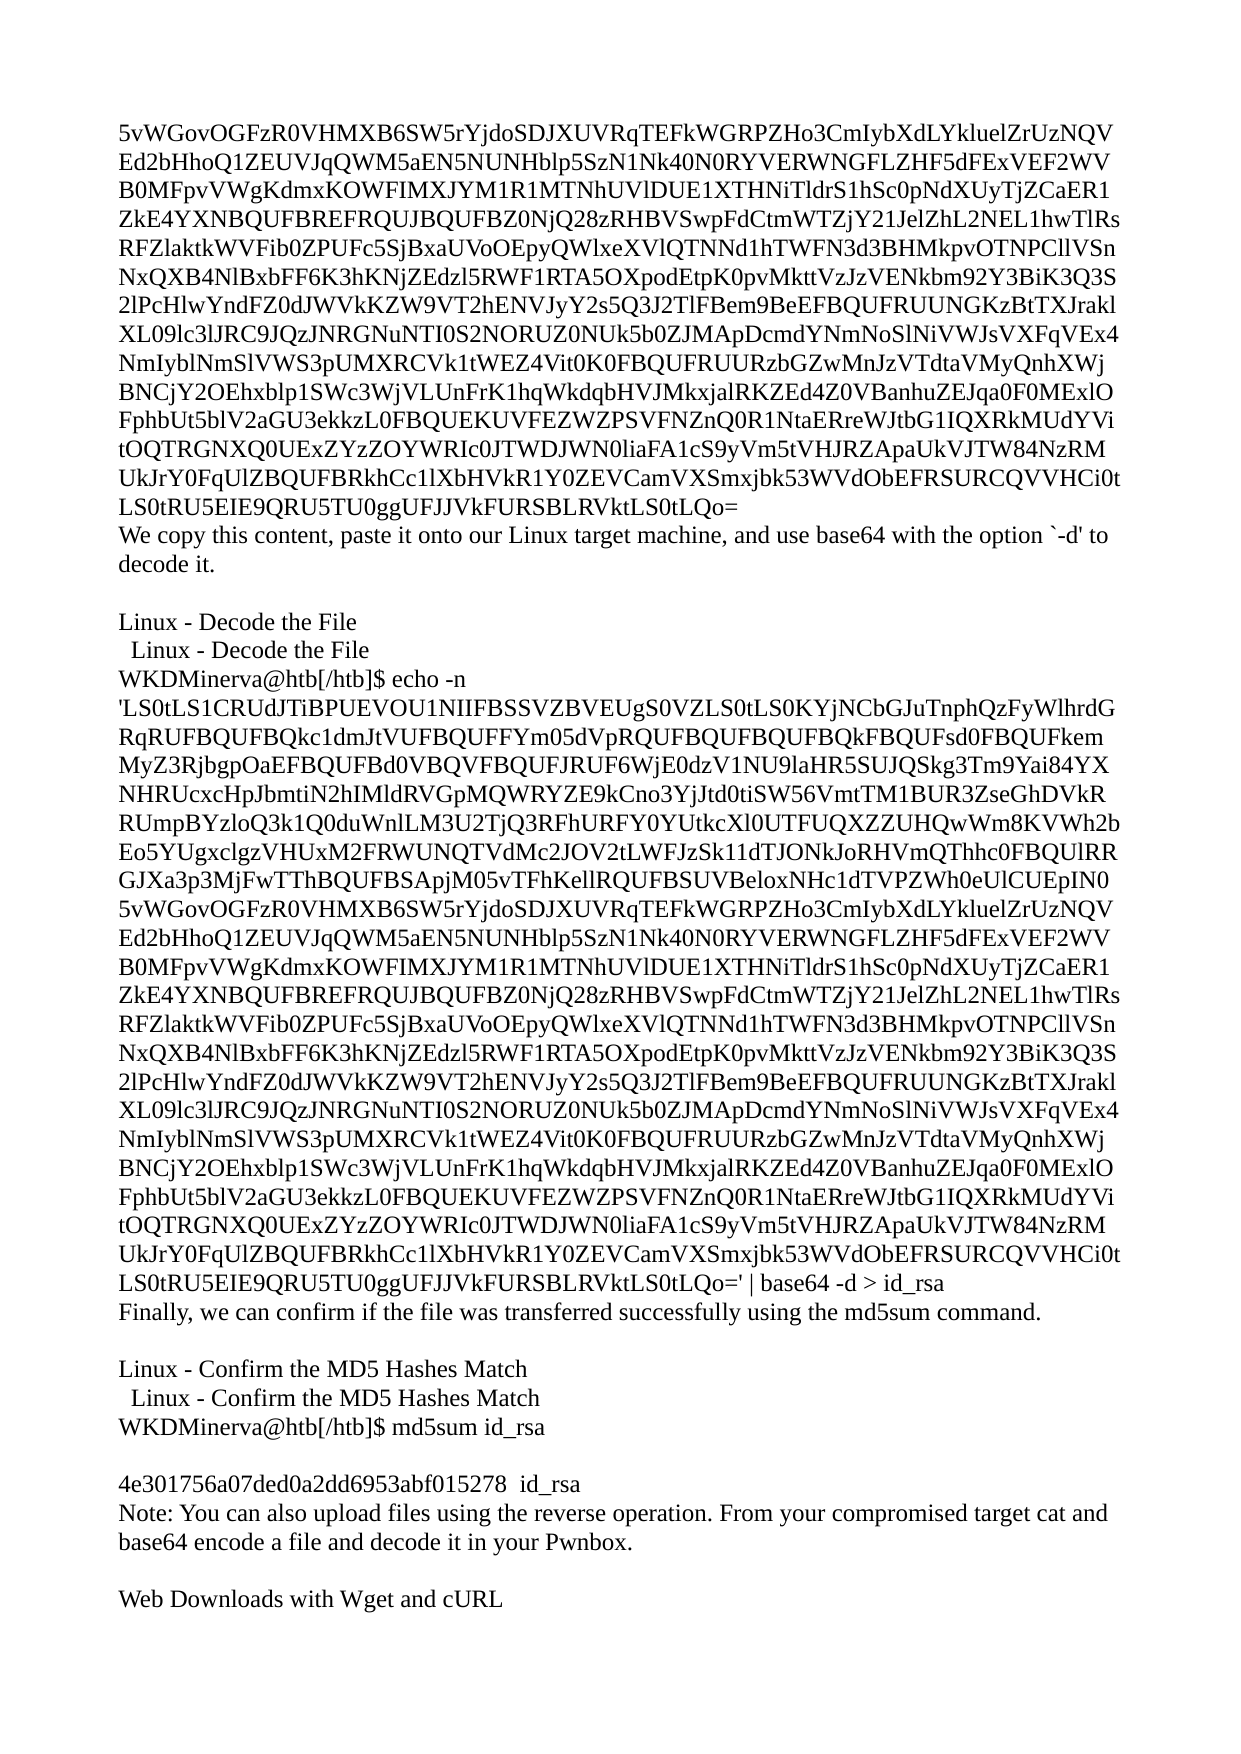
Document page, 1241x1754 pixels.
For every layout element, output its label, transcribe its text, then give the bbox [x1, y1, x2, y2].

text Linux - Decode the File [118, 636, 1122, 664]
text WKDMinerva@htb[/htb]$ echo -n 'LS0tLS1CRUdJTiBPUEVOU1NIIFBSSVZBVEUgS0VZLS0tLS0KYjNCbGJuTnphQzFyWlhrdGRqRUFBQUFBQkc1dmJtVUFBQUFFYm05dVpRQUFBQUFBQUFBQkFBQUFsd0FBQUFkemMyZ3RjbgpOaEFBQUFBd0VBQVFBQUFJRUF6WjE0dzV1NU9laHR5SUJQSkg3Tm9Yai84YXNHRUcxcHpJbmtiN2hIMldRVGpMQWRYZE9kCno3YjJtd0tiSW56VmtTM1BUR3ZseGhDVkRRUmpBYzloQ3k1Q0duWnlLM3U2TjQ3RFhURFY0YUtkcXl0UTFUQXZZUHQwWm8KVWh2bEo5YUgxclgzVHUxM2FRWUNQTVdMc2JOV2tLWFJzSk11dTJONkJoRHVmQThhc0FBQUlRRGJXa3p3MjFwTThBQUFBSApjM05vTFhKellRQUFBSUVBeloxNHc1dTVPZWh0eUlCUEpIN05vWGovOGFzR0VHMXB6SW5rYjdoSDJXUVRqTEFkWGRPZHo3CmIybXdLYkluelZrUzNQVEd2bHhoQ1ZEUVJqQWM5aEN5NUNHblp5SzN1Nk40N0RYVERWNGFLZHF5dFExVEF2WVB0MFpvVWgKdmxKOWFIMXJYM1R1MTNhUVlDUE1XTHNiTldrS1hSc0pNdXUyTjZCaER1ZkE4YXNBQUFBREFRQUJBQUFBZ0NjQ28zRHBVSwpFdCtmWTZjY21JelZhL2NEL1hwTlRsRFZlaktkWVFib0ZPUFc5SjBxaUVoOEpyQWlxeXVlQTNNd1hTWFN3d3BHMkpvOTNPCllVSnNxQXB4NlBxbFF6K3hKNjZEdzl5RWF1RTA5OXpodEtpK0pvMkttVzJzVENkbm92Y3BiK3Q3S2lPcHlwYndFZ0dJWVkKZW9VT2hENVJyY2s5Q3J2TlFBem9BeEFBQUFRUUNGKzBtTXJraklXL09lc3lJRC9JQzJNRGNuNTI0S2NORUZ0NUk5b0ZJMApDcmdYNmNoSlNiVWJsVXFqVEx4NmIyblNmSlVWS3pUMXRCVk1tWEZ4Vit0K0FBQUFRUURzbGZwMnJzVTdtaVMyQnhXWjBNCjY2OEhxblp1SWc3WjVLUnFrK1hqWkdqbHVJMkxjalRKZEd4Z0VBanhuZEJqa0F0MExlOFphbUt5blV2aGU3ekkzL0FBQUEKUVFEZWZPSVFNZnQ0R1NtaERreWJtbG1IQXRkMUdYVitOQTRGNXQ0UExZYzZOYWRIc0JTWDJWN0liaFA1cS9yVm5tVHJRZApaUkVJTW84NzRMUkJrY0FqUlZBQUFBRkhCc1lXbHVkR1Y0ZEVCamVXSmxjbk53WVdObEFRSURCQVVHCi0tLS0tRU5EIE9QRU5TU0ggUFJJVkFURSBLRVktLS0tLQo=' | base64 -d > id_rsa [118, 664, 1122, 1297]
text Finally, we can confirm if the file was transferred successfully using the md5sum command. [118, 1297, 1122, 1326]
text Web Downloads with Wget and cURL [118, 1584, 1122, 1613]
text Linux - Confirm the MD5 Hashes Match [118, 1383, 1122, 1412]
text Note: You can also upload files using the reverse operation. From your compromised target cat and base64 encode a file and decode it in your Pwnbox. [118, 1498, 1122, 1556]
text Linux - Decode the File [118, 607, 1122, 636]
text WKDMinerva@htb[/htb]$ md5sum id_rsa [118, 1412, 1122, 1441]
text 4e301756a07ded0a2dd6953abf015278 id_rsa [118, 1469, 1122, 1498]
text 5vWGovOGFzR0VHMXB6SW5rYjdoSDJXUVRqTEFkWGRPZHo3CmIybXdLYkluelZrUzNQVEd2bHhoQ1ZEUVJqQWM5aEN5NUNHblp5SzN1Nk40N0RYVERWNGFLZHF5dFExVEF2WVB0MFpvVWgKdmxKOWFIMXJYM1R1MTNhUVlDUE1XTHNiTldrS1hSc0pNdXUyTjZCaER1ZkE4YXNBQUFBREFRQUJBQUFBZ0NjQ28zRHBVSwpFdCtmWTZjY21JelZhL2NEL1hwTlRsRFZlaktkWVFib0ZPUFc5SjBxaUVoOEpyQWlxeXVlQTNNd1hTWFN3d3BHMkpvOTNPCllVSnNxQXB4NlBxbFF6K3hKNjZEdzl5RWF1RTA5OXpodEtpK0pvMkttVzJzVENkbm92Y3BiK3Q3S2lPcHlwYndFZ0dJWVkKZW9VT2hENVJyY2s5Q3J2TlFBem9BeEFBQUFRUUNGKzBtTXJraklXL09lc3lJRC9JQzJNRGNuNTI0S2NORUZ0NUk5b0ZJMApDcmdYNmNoSlNiVWJsVXFqVEx4NmIyblNmSlVWS3pUMXRCVk1tWEZ4Vit0K0FBQUFRUURzbGZwMnJzVTdtaVMyQnhXWjBNCjY2OEhxblp1SWc3WjVLUnFrK1hqWkdqbHVJMkxjalRKZEd4Z0VBanhuZEJqa0F0MExlOFphbUt5blV2aGU3ekkzL0FBQUEKUVFEZWZPSVFNZnQ0R1NtaERreWJtbG1IQXRkMUdYVitOQTRGNXQ0UExZYzZOYWRIc0JTWDJWN0liaFA1cS9yVm5tVHJRZApaUkVJTW84NzRMUkJrY0FqUlZBQUFBRkhCc1lXbHVkR1Y0ZEVCamVXSmxjbk53WVdObEFRSURCQVVHCi0tLS0tRU5EIE9QRU5TU0ggUFJJVkFURSBLRVktLS0tLQo= [118, 118, 1122, 521]
text We copy this content, paste it onto our Linux target machine, and use base64 with the option `-d' to decode it. [118, 521, 1122, 578]
text Linux - Confirm the MD5 Hashes Match [118, 1354, 1122, 1383]
